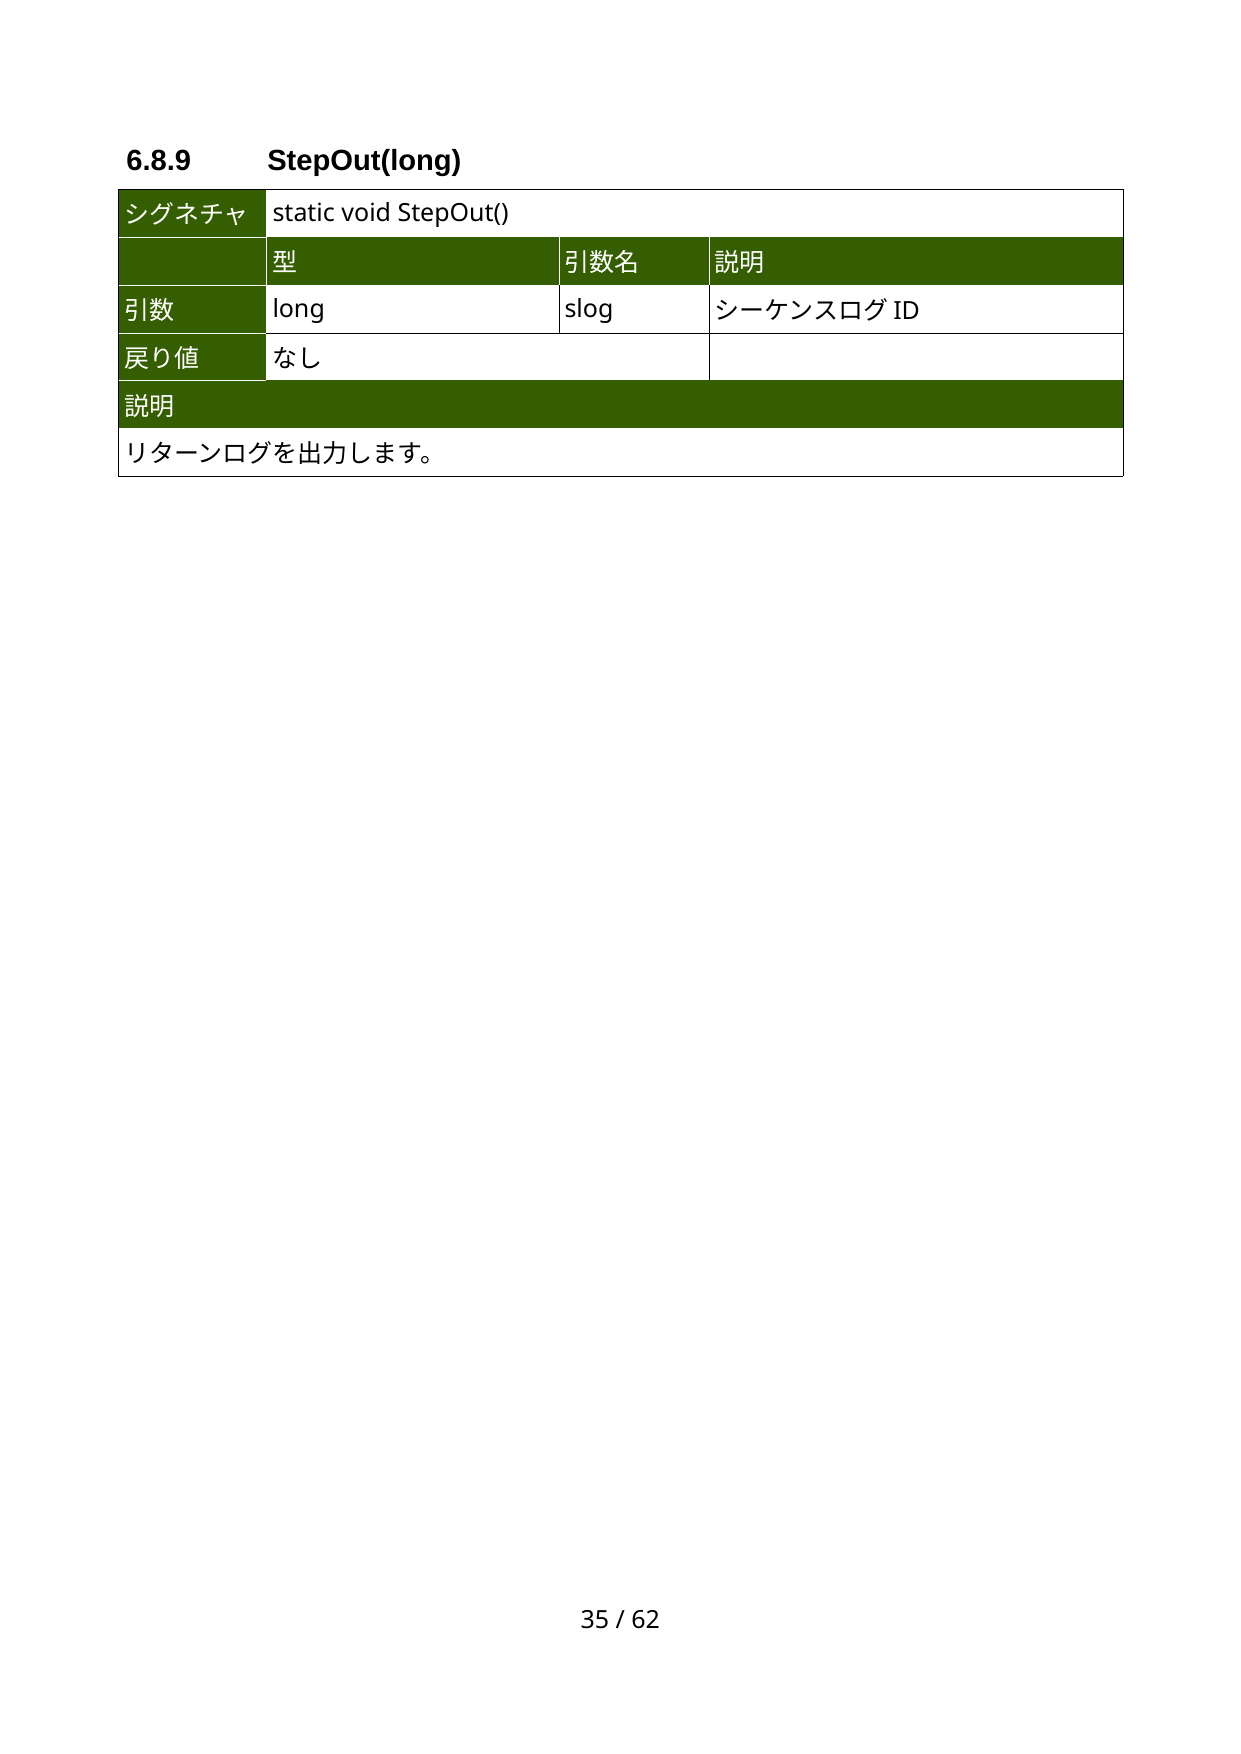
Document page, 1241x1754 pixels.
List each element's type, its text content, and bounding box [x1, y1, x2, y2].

table_cell シーケンスログID [710, 285, 1123, 333]
table_cell [710, 334, 1123, 380]
table_cell リターンログを出力します。 [119, 428, 1123, 476]
table_cell なし [266, 334, 709, 380]
table_cell 引数名 [560, 237, 709, 285]
table_header シグネチャ [119, 190, 266, 237]
subtitle StepOut(long) [118, 143, 1122, 177]
table_header static void StepOut() [266, 190, 1123, 237]
table_cell 説明 [710, 237, 1123, 285]
table_cell slog [560, 285, 709, 333]
table_cell 引数 [119, 286, 266, 333]
table_cell [119, 238, 266, 285]
table_cell 説明 [119, 380, 1123, 428]
table_cell 型 [267, 237, 559, 285]
table_cell long [266, 285, 559, 333]
table_cell 戻り値 [119, 334, 266, 380]
